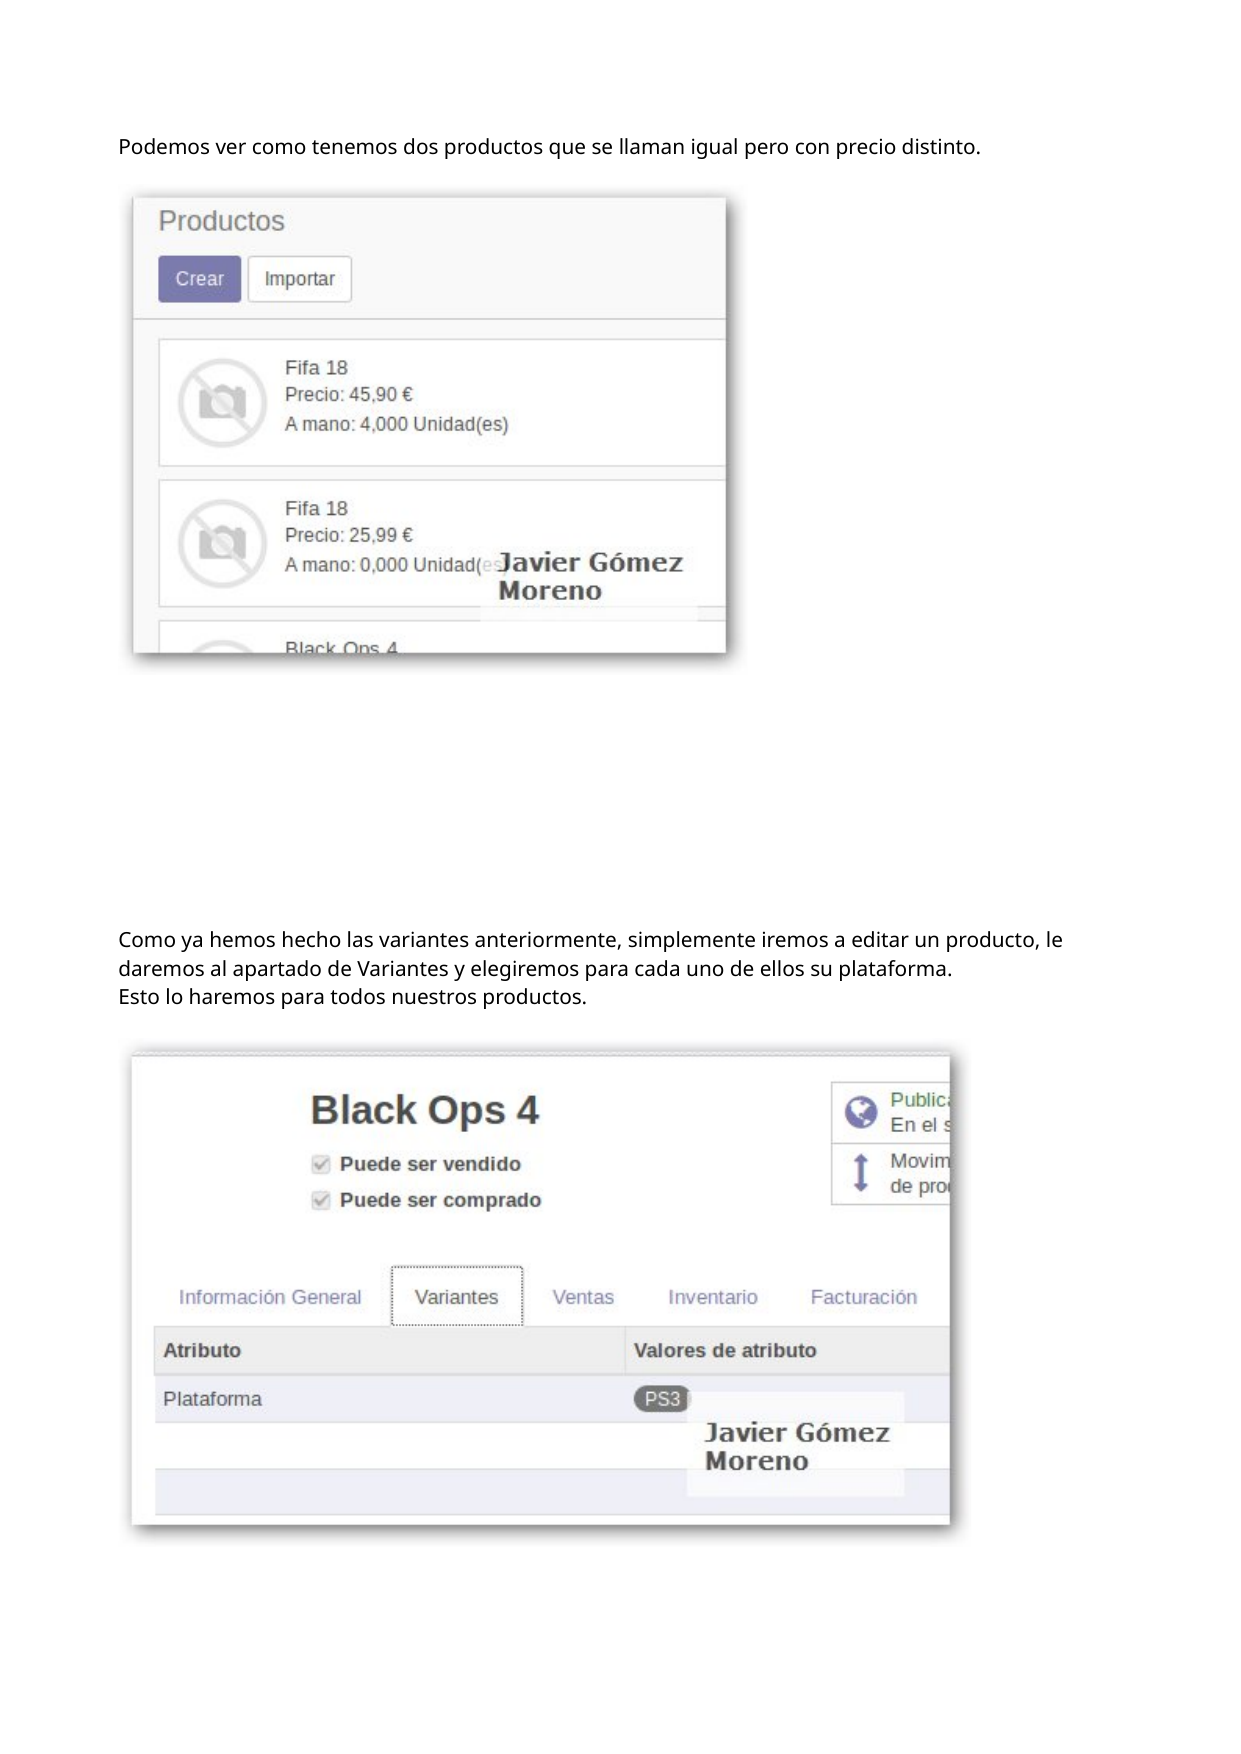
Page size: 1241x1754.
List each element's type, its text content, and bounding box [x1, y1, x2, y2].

text Podemos ver como tenemos dos productos que se llaman igual pero con precio distinto. [118, 132, 1122, 160]
picture [118, 1038, 972, 1547]
text Esto lo haremos para todos nuestros productos. [118, 982, 1122, 1011]
text Como ya hemos hecho las variantes anteriormente, simplemente iremos a editar un producto, le daremos al apartado de Variantes y elegiremos para cada uno de ellos su plataforma. [118, 925, 1122, 982]
picture [118, 184, 748, 675]
